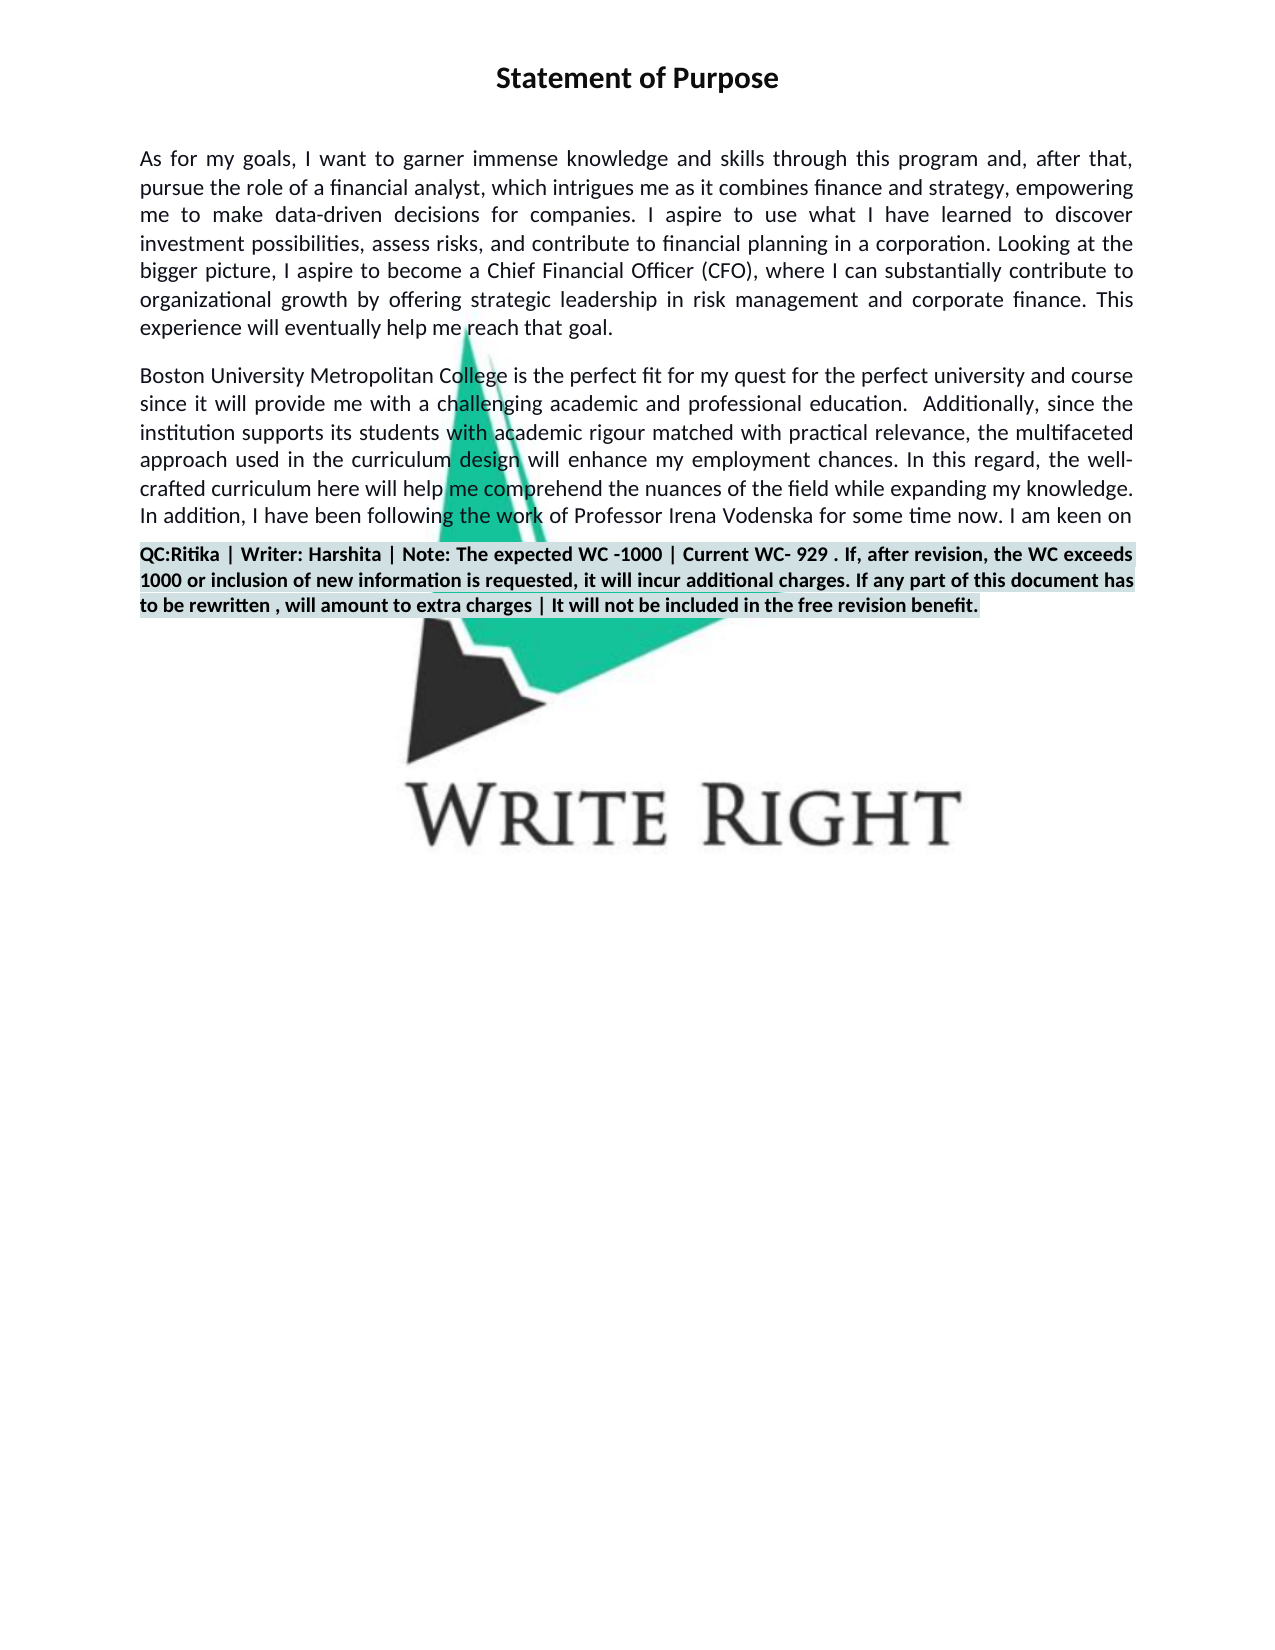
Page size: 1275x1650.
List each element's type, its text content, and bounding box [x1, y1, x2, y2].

picture [140, 233, 1136, 542]
picture [140, 567, 1136, 940]
text As for my goals, I want to garner immense knowledge and skills through this program and, after that, pursue the role of a financial analyst, which intrigues me as it combines finance and strategy, empowering me to make data-driven decisions for companies. I aspire to use what I have learned to discover investment possibilities, assess risks, and contribute to financial planning in a corporation. Looking at the bigger picture, I aspire to become a Chief Financial Officer (CFO), where I can substantially contribute to organizational growth by offering strategic leadership in risk management and corporate finance. This experience will eventually help me reach that goal. [139, 144, 1135, 341]
text Boston University Metropolitan College is the perfect fit for my quest for the perfect university and course since it will provide me with a challenging academic and professional education. Additionally, since the institution supports its students with academic rigour matched with practical relevance, the multifaceted approach used in the curriculum design will enhance my employment chances. In this regard, the well-crafted curriculum here will help me comprehend the nuances of the field while expanding my knowledge. In addition, I have been following the work of Professor Irena Vodenska for some time now. I am keen on [139, 362, 1135, 530]
